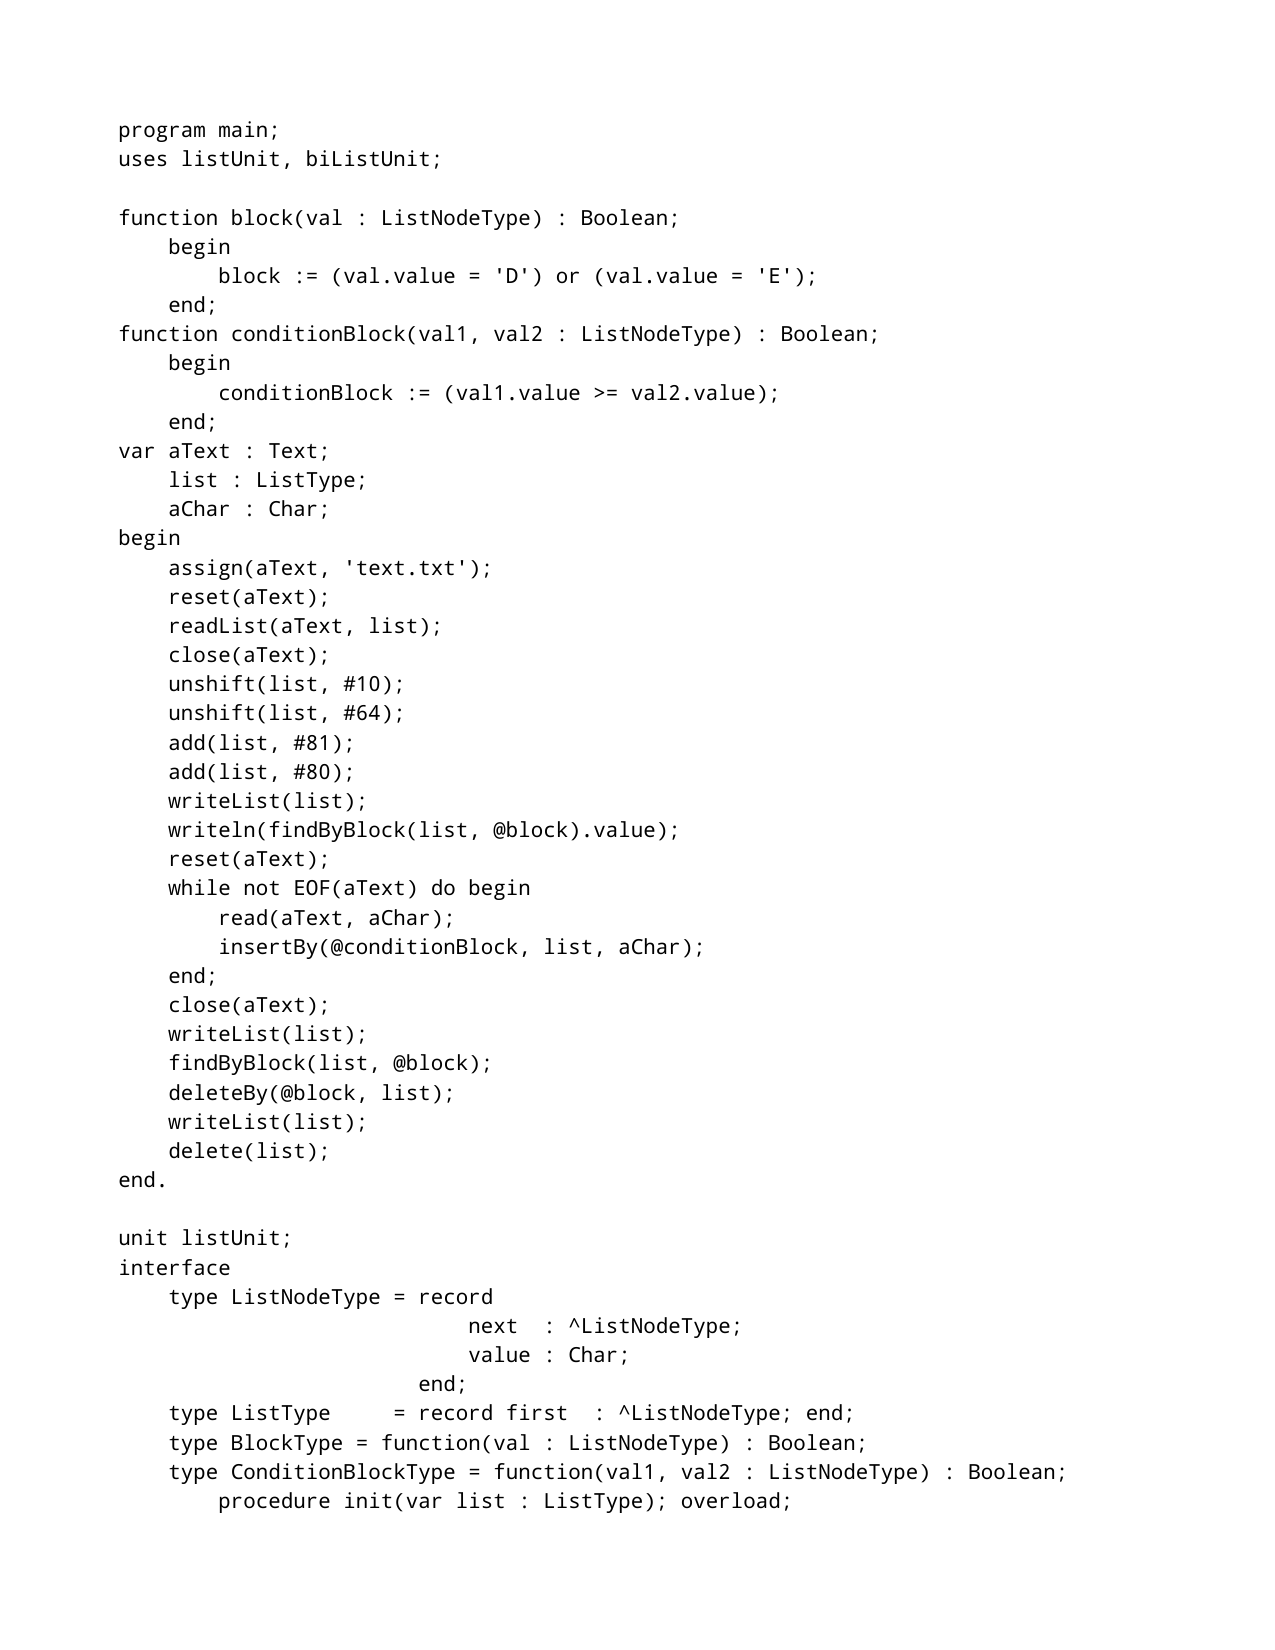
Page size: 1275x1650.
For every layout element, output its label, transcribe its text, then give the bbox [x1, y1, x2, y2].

text interface [118, 1256, 1157, 1280]
text readList(aText, list); [118, 614, 1157, 638]
text unshift(list, #10); [118, 672, 1157, 697]
text type ListNodeType = record [118, 1285, 1157, 1309]
text list : ListType; [118, 468, 1157, 492]
text type ConditionBlockType = function(val1, val2 : ListNodeType) : Boolean; [118, 1460, 1157, 1484]
text end; [118, 964, 1157, 988]
text delete(list); [118, 1139, 1157, 1163]
text aChar : Char; [118, 497, 1157, 522]
text function block(val : ListNodeType) : Boolean; [118, 206, 1157, 230]
text type ListType = record first : ^ListNodeType; end; [118, 1401, 1157, 1426]
text read(aText, aChar); [118, 906, 1157, 930]
text close(aText); [118, 643, 1157, 667]
text writeList(list); [118, 1110, 1157, 1134]
text uses listUnit, biListUnit; [118, 147, 1157, 172]
text procedure init(var list : ListType); overload; [118, 1489, 1157, 1513]
text end. [118, 1168, 1157, 1192]
text findByBlock(list, @block); [118, 1051, 1157, 1076]
text begin [118, 235, 1157, 259]
text end; [118, 293, 1157, 317]
text add(list, #81); [118, 731, 1157, 755]
text while not EOF(aText) do begin [118, 876, 1157, 901]
text unshift(list, #64); [118, 701, 1157, 726]
text value : Char; [118, 1343, 1157, 1367]
text reset(aText); [118, 847, 1157, 872]
text insertBy(@conditionBlock, list, aChar); [118, 935, 1157, 959]
text writeList(list); [118, 1022, 1157, 1047]
text next : ^ListNodeType; [118, 1314, 1157, 1338]
text writeln(findByBlock(list, @block).value); [118, 818, 1157, 842]
text begin [118, 526, 1157, 551]
text conditionBlock := (val1.value >= val2.value); [118, 381, 1157, 405]
text reset(aText); [118, 585, 1157, 609]
text function conditionBlock(val1, val2 : ListNodeType) : Boolean; [118, 322, 1157, 347]
text deleteBy(@block, list); [118, 1081, 1157, 1105]
text end; [118, 410, 1157, 434]
text unit listUnit; [118, 1226, 1157, 1251]
text writeList(list); [118, 789, 1157, 813]
text begin [118, 351, 1157, 376]
text assign(aText, 'text.txt'); [118, 556, 1157, 580]
text block := (val.value = 'D') or (val.value = 'E'); [118, 264, 1157, 288]
text end; [118, 1372, 1157, 1397]
text program main; [118, 118, 1157, 142]
text type BlockType = function(val : ListNodeType) : Boolean; [118, 1431, 1157, 1455]
text close(aText); [118, 993, 1157, 1017]
text add(list, #80); [118, 760, 1157, 784]
text var aText : Text; [118, 439, 1157, 463]
